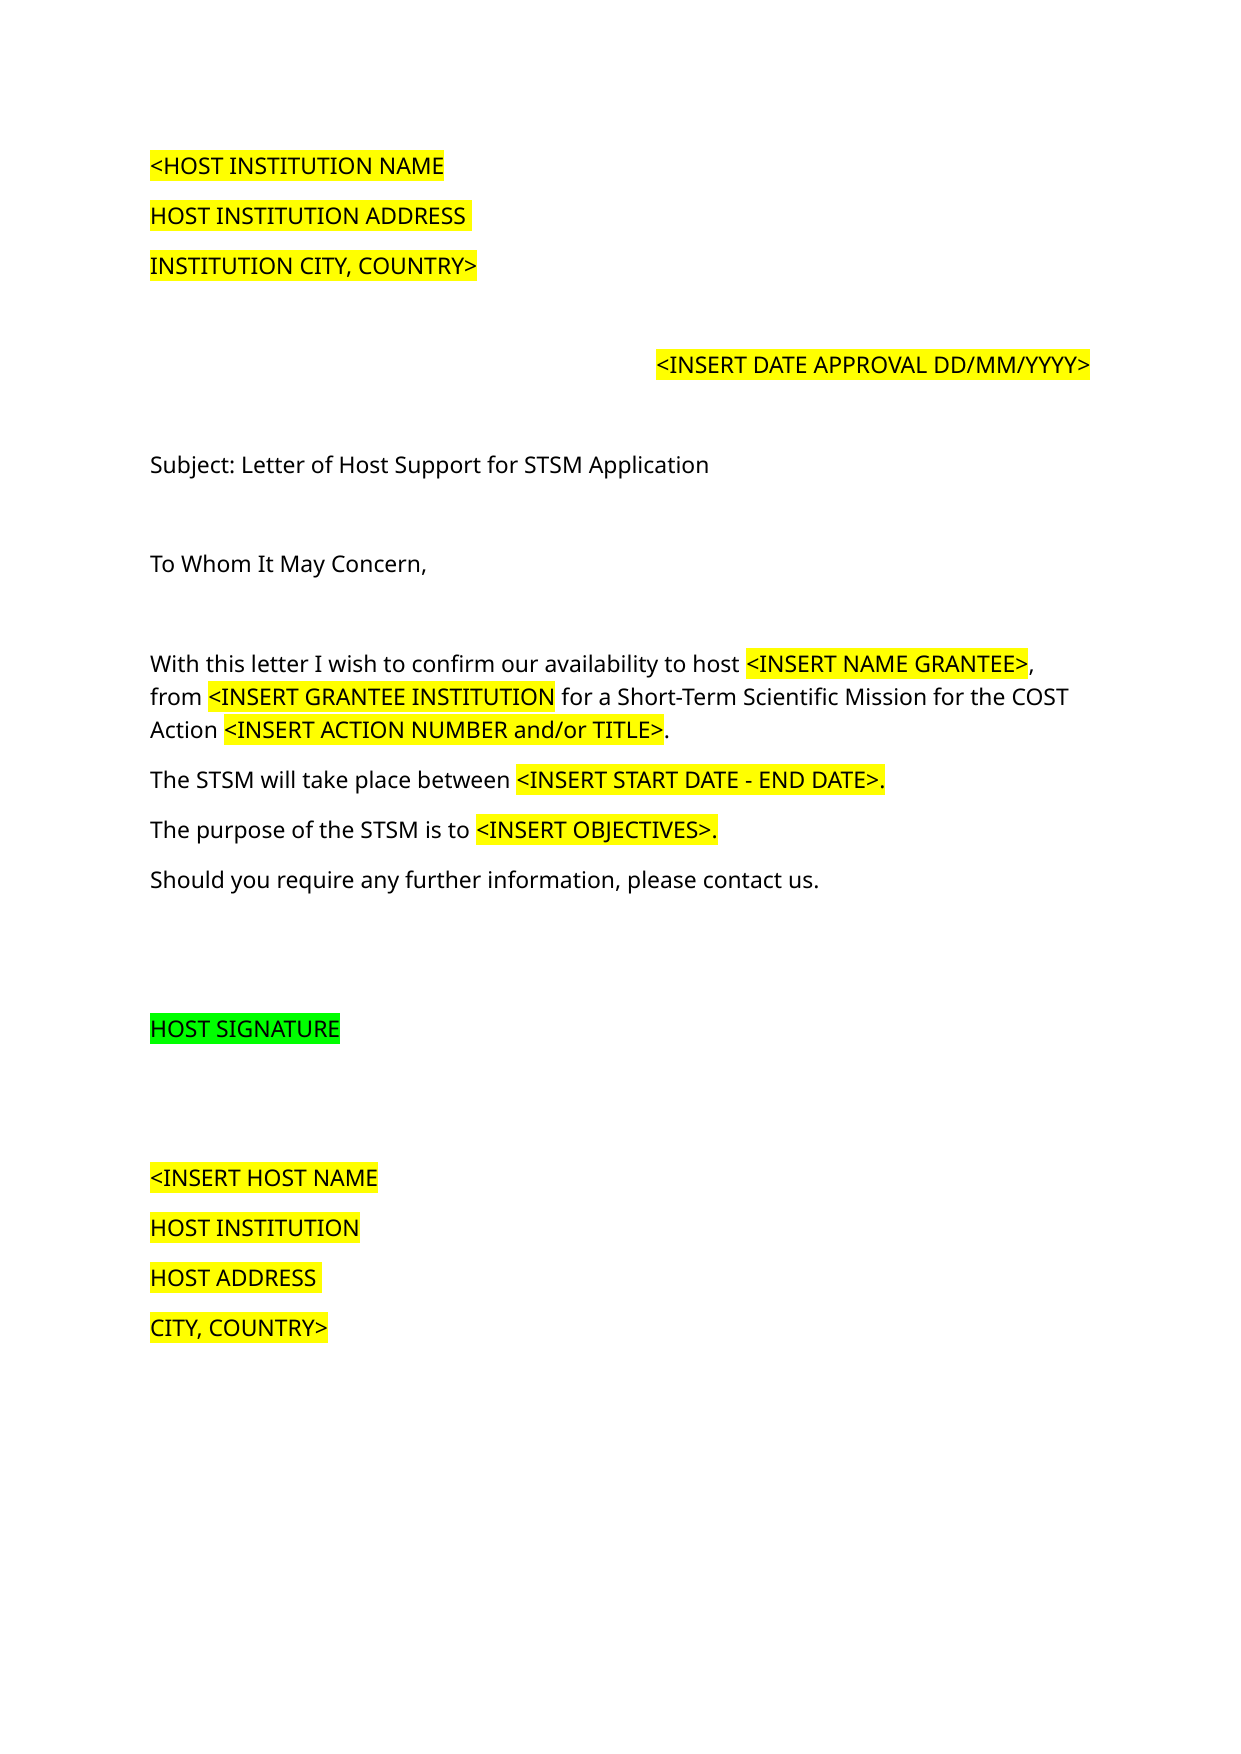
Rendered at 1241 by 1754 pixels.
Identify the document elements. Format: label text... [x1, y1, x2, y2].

text Subject: Letter of Host Support for STSM Application [150, 449, 1090, 480]
text HOST INSTITUTION ADDRESS [150, 200, 1090, 231]
text To Whom It May Concern, [150, 548, 1090, 579]
text HOST INSTITUTION [150, 1212, 1090, 1243]
text The STSM will take place between <INSERT START DATE - END DATE>. [150, 764, 1090, 795]
text <INSERT DATE APPROVAL DD/MM/YYYY> [150, 349, 1090, 380]
text Should you require any further information, please contact us. [150, 863, 1090, 895]
text INSTITUTION CITY, COUNTRY> [150, 249, 1090, 281]
text The purpose of the STSM is to <INSERT OBJECTIVES>. [150, 814, 1090, 845]
text With this letter I wish to confirm our availability to host <INSERT NAME GRANTEE>, from <INSERT GRANTEE INSTITUTION for a Short-Term Scientific Mission for the COST Action <INSERT ACTION NUMBER and/or TITLE>. [150, 648, 1090, 745]
text CITY, COUNTRY> [150, 1312, 1090, 1343]
text HOST ADDRESS [150, 1262, 1090, 1293]
text <INSERT HOST NAME [150, 1162, 1090, 1193]
text HOST SIGNATURE [150, 1013, 1090, 1044]
text <HOST INSTITUTION NAME [150, 150, 1090, 181]
